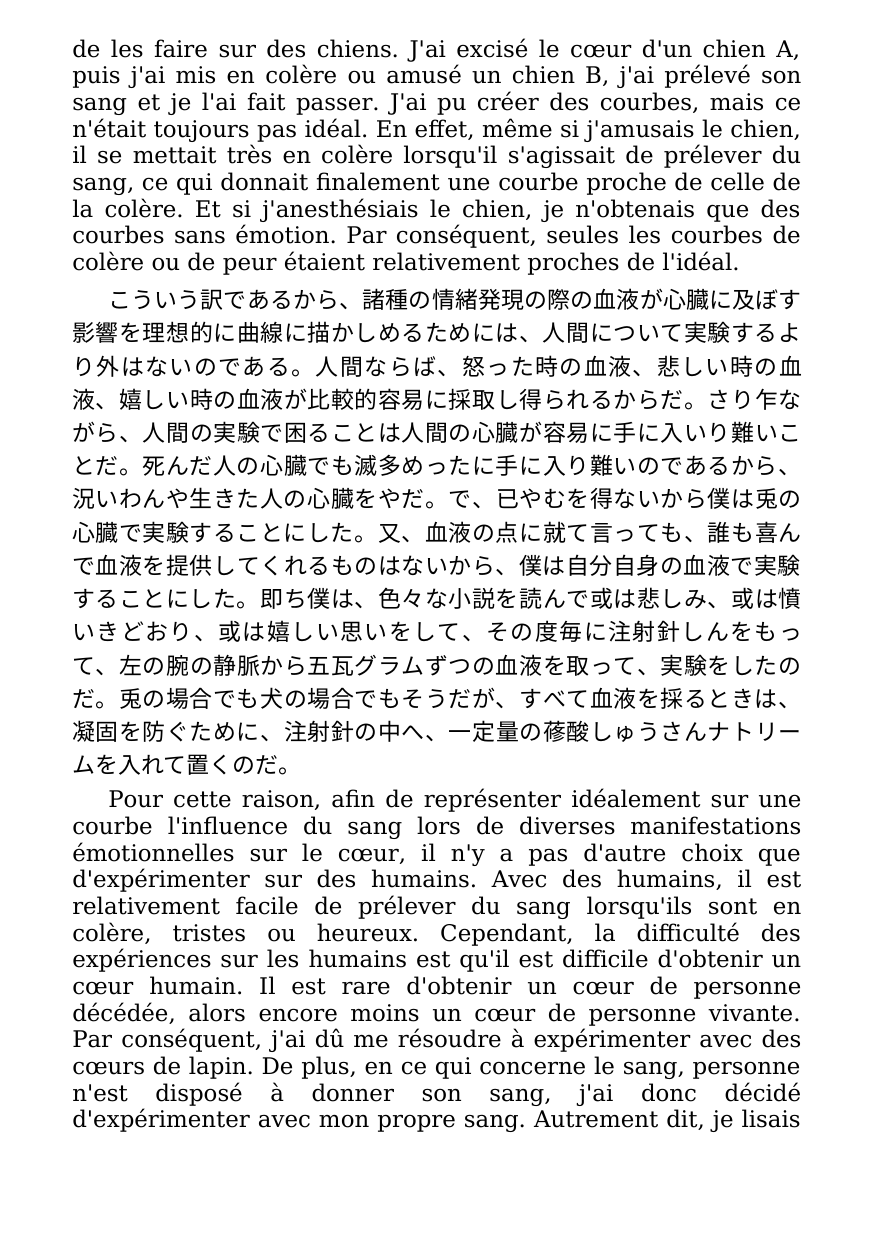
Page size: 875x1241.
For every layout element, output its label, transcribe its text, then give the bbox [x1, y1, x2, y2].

text de les faire sur des chiens. J'ai excisé le cœur d'un chien A, puis j'ai mis en colère ou amusé un chien B, j'ai prélevé son sang et je l'ai fait passer. J'ai pu créer des courbes, mais ce n'était toujours pas idéal. En effet, même si j'amusais le chien, il se mettait très en colère lorsqu'il s'agissait de prélever du sang, ce qui donnait finalement une courbe proche de celle de la colère. Et si j'anesthésiais le chien, je n'obtenais que des courbes sans émotion. Par conséquent, seules les courbes de colère ou de peur étaient relativement proches de l'idéal. [72, 36, 802, 276]
text Pour cette raison, afin de représenter idéalement sur une courbe l'influence du sang lors de diverses manifestations émotionnelles sur le cœur, il n'y a pas d'autre choix que d'expérimenter sur des humains. Avec des humains, il est relativement facile de prélever du sang lorsqu'ils sont en colère, tristes ou heureux. Cependant, la difficulté des expériences sur les humains est qu'il est difficile d'obtenir un cœur humain. Il est rare d'obtenir un cœur de personne décédée, alors encore moins un cœur de personne vivante. Par conséquent, j'ai dû me résoudre à expérimenter avec des cœurs de lapin. De plus, en ce qui concerne le sang, personne n'est disposé à donner son sang, j'ai donc décidé d'expérimenter avec mon propre sang. Autrement dit, je lisais [72, 786, 802, 1133]
text こういう訳であるから、諸種の情緒発現の際の血液が心臓に及ぼす影響を理想的に曲線に描かしめるためには、人間について実験するより外はないのである。人間ならば、怒った時の血液、悲しい時の血液、嬉しい時の血液が比較的容易に採取し得られるからだ。さり乍ながら、人間の実験で困ることは人間の心臓が容易に手に入いり難いことだ。死んだ人の心臓でも滅多めったに手に入り難いのであるから、況いわんや生きた人の心臓をやだ。で、已やむを得ないから僕は兎の心臓で実験することにした。又、血液の点に就て言っても、誰も喜んで血液を提供してくれるものはないから、僕は自分自身の血液で実験することにした。即ち僕は、色々な小説を読んで或は悲しみ、或は憤いきどおり、或は嬉しい思いをして、その度毎に注射針しんをもって、左の腕の静脈から五瓦グラムずつの血液を取って、実験をしたのだ。兎の場合でも犬の場合でもそうだが、すべて血液を採るときは、凝固を防ぐために、注射針の中へ、一定量の蓚酸しゅうさんナトリームを入れて置くのだ。 [72, 282, 802, 780]
